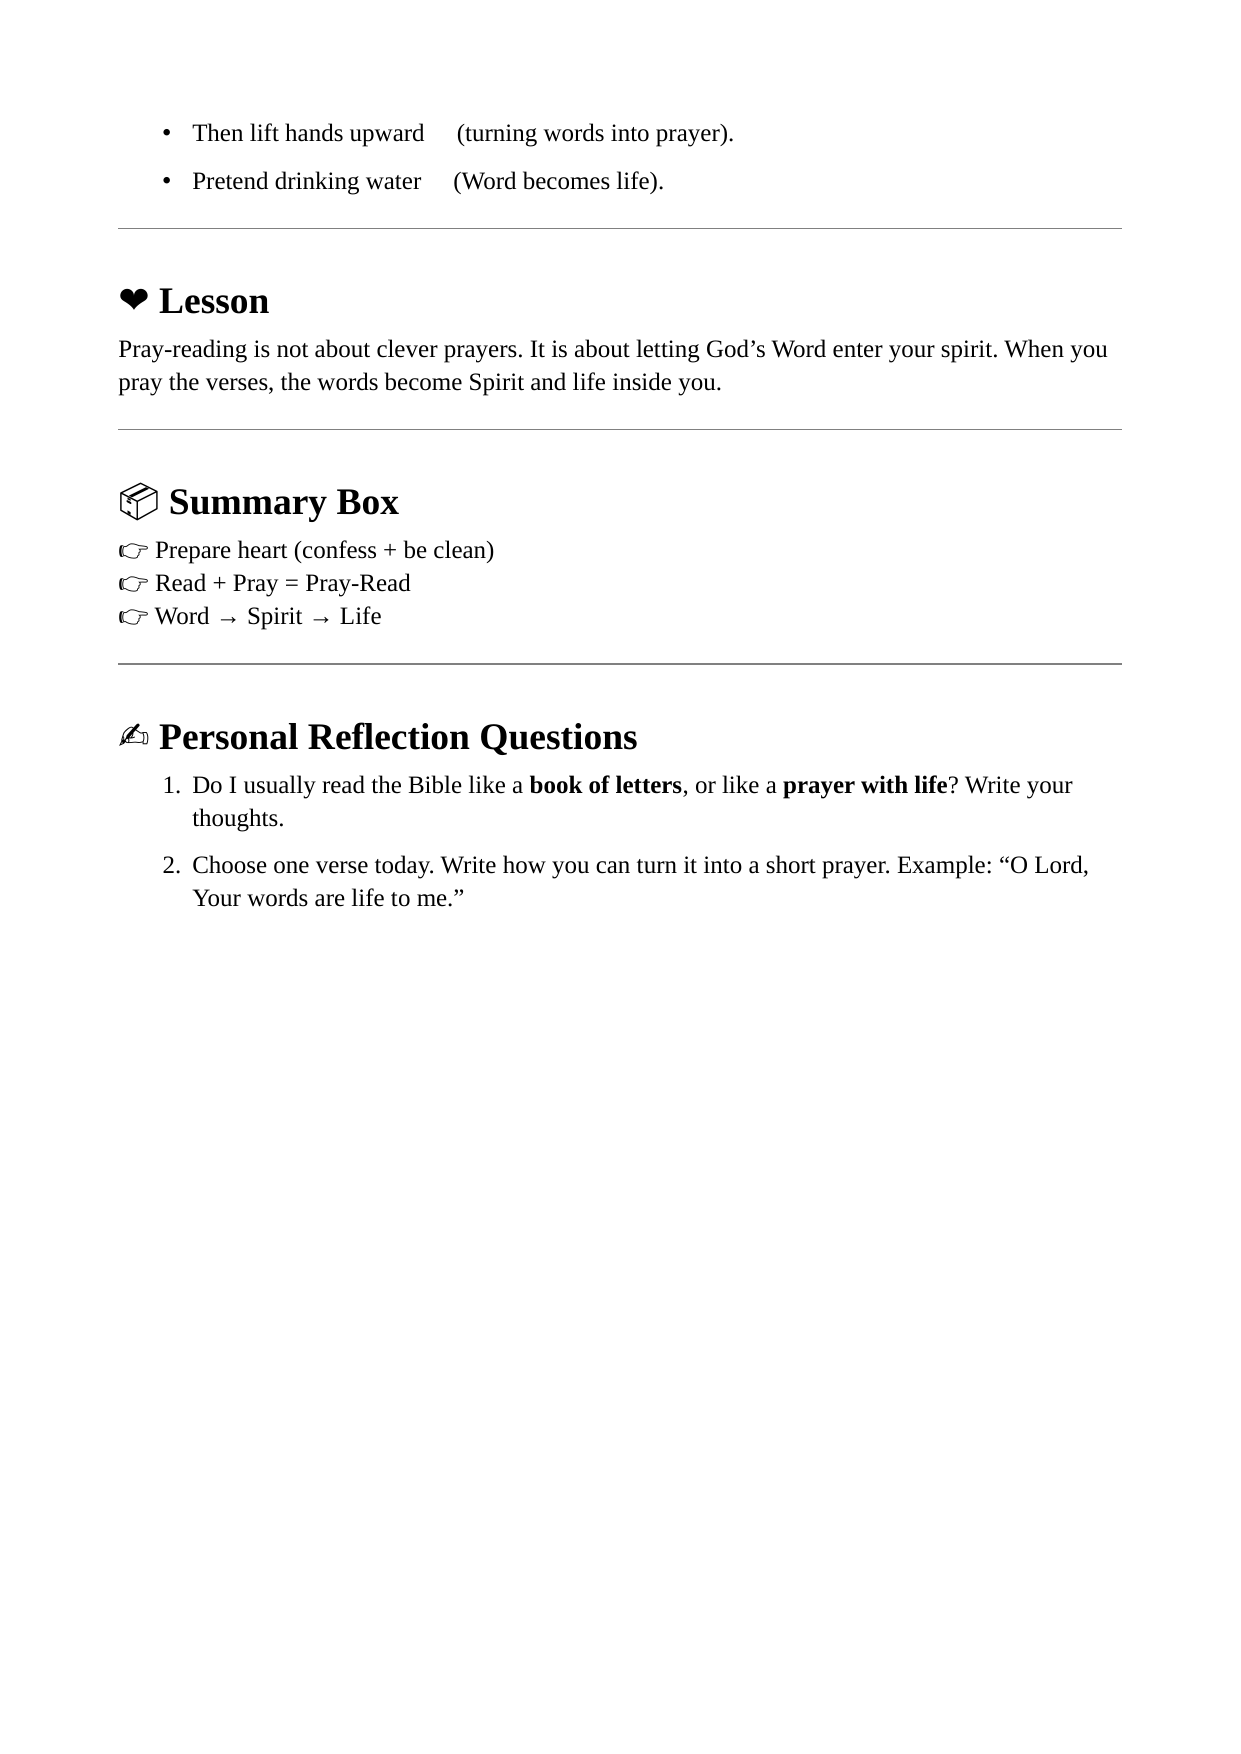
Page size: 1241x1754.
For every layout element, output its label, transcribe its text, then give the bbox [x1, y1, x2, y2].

list Pretend drinking water 💧 (Word becomes life). [162, 166, 1122, 194]
text Pray-reading is not about clever prayers. It is about letting God’s Word enter your spirit. When you pray the verses, the words become Spirit and life inside you. [118, 334, 1122, 396]
text 👉 Prepare heart (confess + be clean) 👉 Read + Pray = Pray-Read 👉 Word → Spirit → Life [118, 535, 1122, 630]
subtitle 📦 Summary Box [118, 480, 1122, 523]
list Do I usually read the Bible like a book of letters, or like a prayer with life? Write your thoughts. [162, 770, 1122, 832]
subtitle ✍ Personal Reflection Questions [118, 714, 1122, 757]
subtitle ❤️ Lesson [118, 278, 1122, 322]
list Choose one verse today. Write how you can turn it into a short prayer. Example: “O Lord, Your words are life to me.” [162, 850, 1122, 912]
list Then lift hands upward 🙌 (turning words into prayer). [162, 118, 1122, 147]
